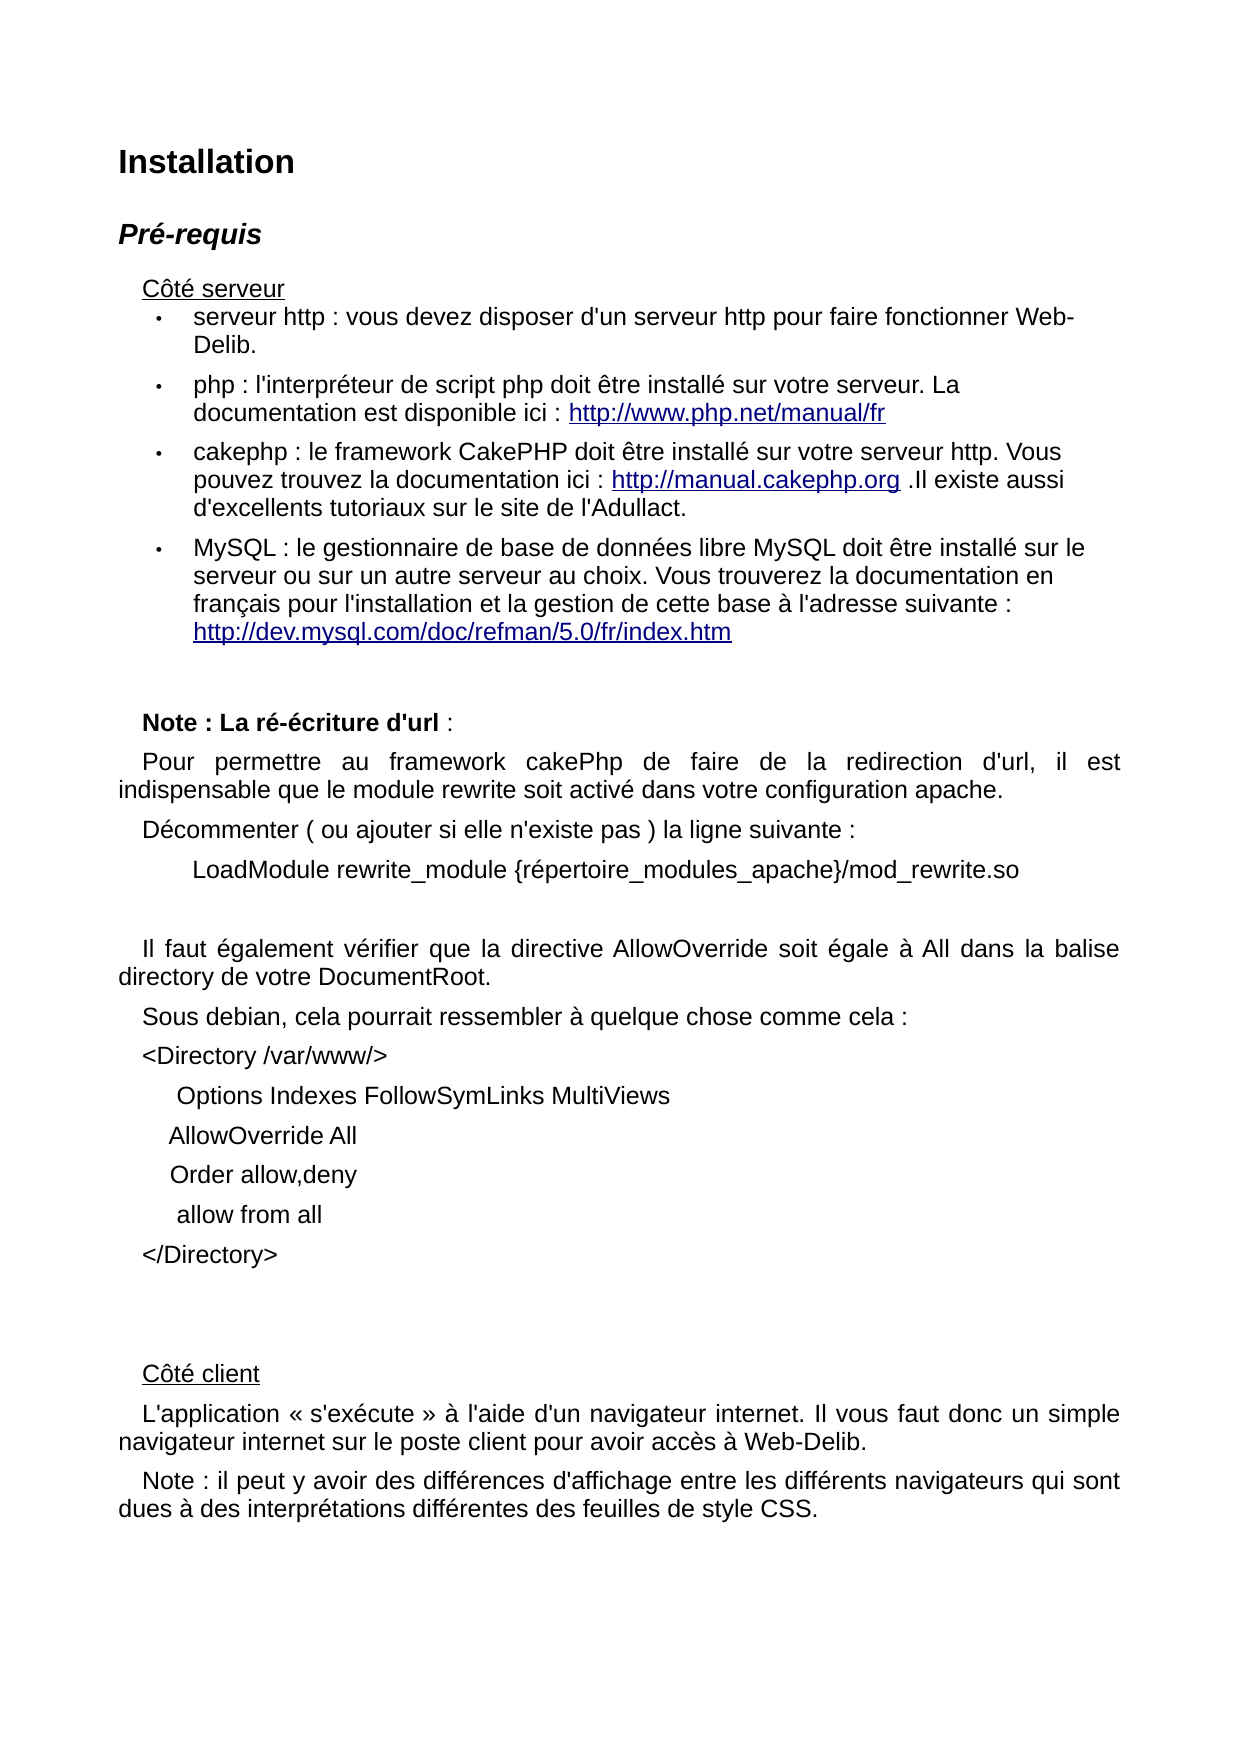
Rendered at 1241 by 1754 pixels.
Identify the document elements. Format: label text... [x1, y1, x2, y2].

text Order allow,deny [118, 1161, 1122, 1189]
text Pour permettre au framework cakePhp de faire de la redirection d'url, il est indispensable que le module rewrite soit activé dans votre configuration apache. [118, 748, 1122, 804]
list cakephp : le framework CakePHP doit être installé sur votre serveur http. Vous pouvez trouvez la documentation ici : http://manual.cakephp.org .Il existe aussi d'excellents tutoriaux sur le site de l'Adullact. [156, 438, 1122, 522]
text <Directory /var/www/> [118, 1042, 1122, 1070]
text allow from all [118, 1201, 1122, 1229]
text Note : il peut y avoir des différences d'affichage entre les différents navigateurs qui sont dues à des interprétations différentes des feuilles de style CSS. [118, 1467, 1122, 1523]
list serveur http : vous devez disposer d'un serveur http pour faire fonctionner Web-Delib. [156, 303, 1122, 359]
text Options Indexes FollowSymLinks MultiViews [118, 1082, 1122, 1110]
text Sous debian, cela pourrait ressembler à quelque chose comme cela : [118, 1002, 1122, 1030]
list MySQL : le gestionnaire de base de données libre MySQL doit être installé sur le serveur ou sur un autre serveur au choix. Vous trouverez la documentation en français pour l'installation et la gestion de cette base à l'adresse suivante : http://dev.mysql.com/doc/refman/5.0/fr/index.htm [156, 534, 1122, 645]
text LoadModule rewrite_module {répertoire_modules_apache}/mod_rewrite.so [118, 856, 1122, 883]
subtitle Pré-requis [118, 218, 1122, 251]
list php : l'interpréteur de script php doit être installé sur votre serveur. La documentation est disponible ici : http://www.php.net/manual/fr [156, 371, 1122, 426]
text Note : La ré-écriture d'url : [118, 708, 1122, 736]
text Il faut également vérifier que la directive AllowOverride soit égale à All dans la balise directory de votre DocumentRoot. [118, 935, 1122, 991]
text AllowOverride All [118, 1122, 1122, 1149]
text </Directory> [118, 1241, 1122, 1268]
text L'application « s'exécute » à l'aide d'un navigateur internet. Il vous faut donc un simple navigateur internet sur le poste client pour avoir accès à Web-Delib. [118, 1399, 1122, 1455]
subtitle Installation [118, 143, 1122, 181]
text Côté serveur [118, 275, 1122, 303]
text Décommenter ( ou ajouter si elle n'existe pas ) la ligne suivante : [118, 816, 1122, 844]
text Côté client [118, 1360, 1122, 1388]
